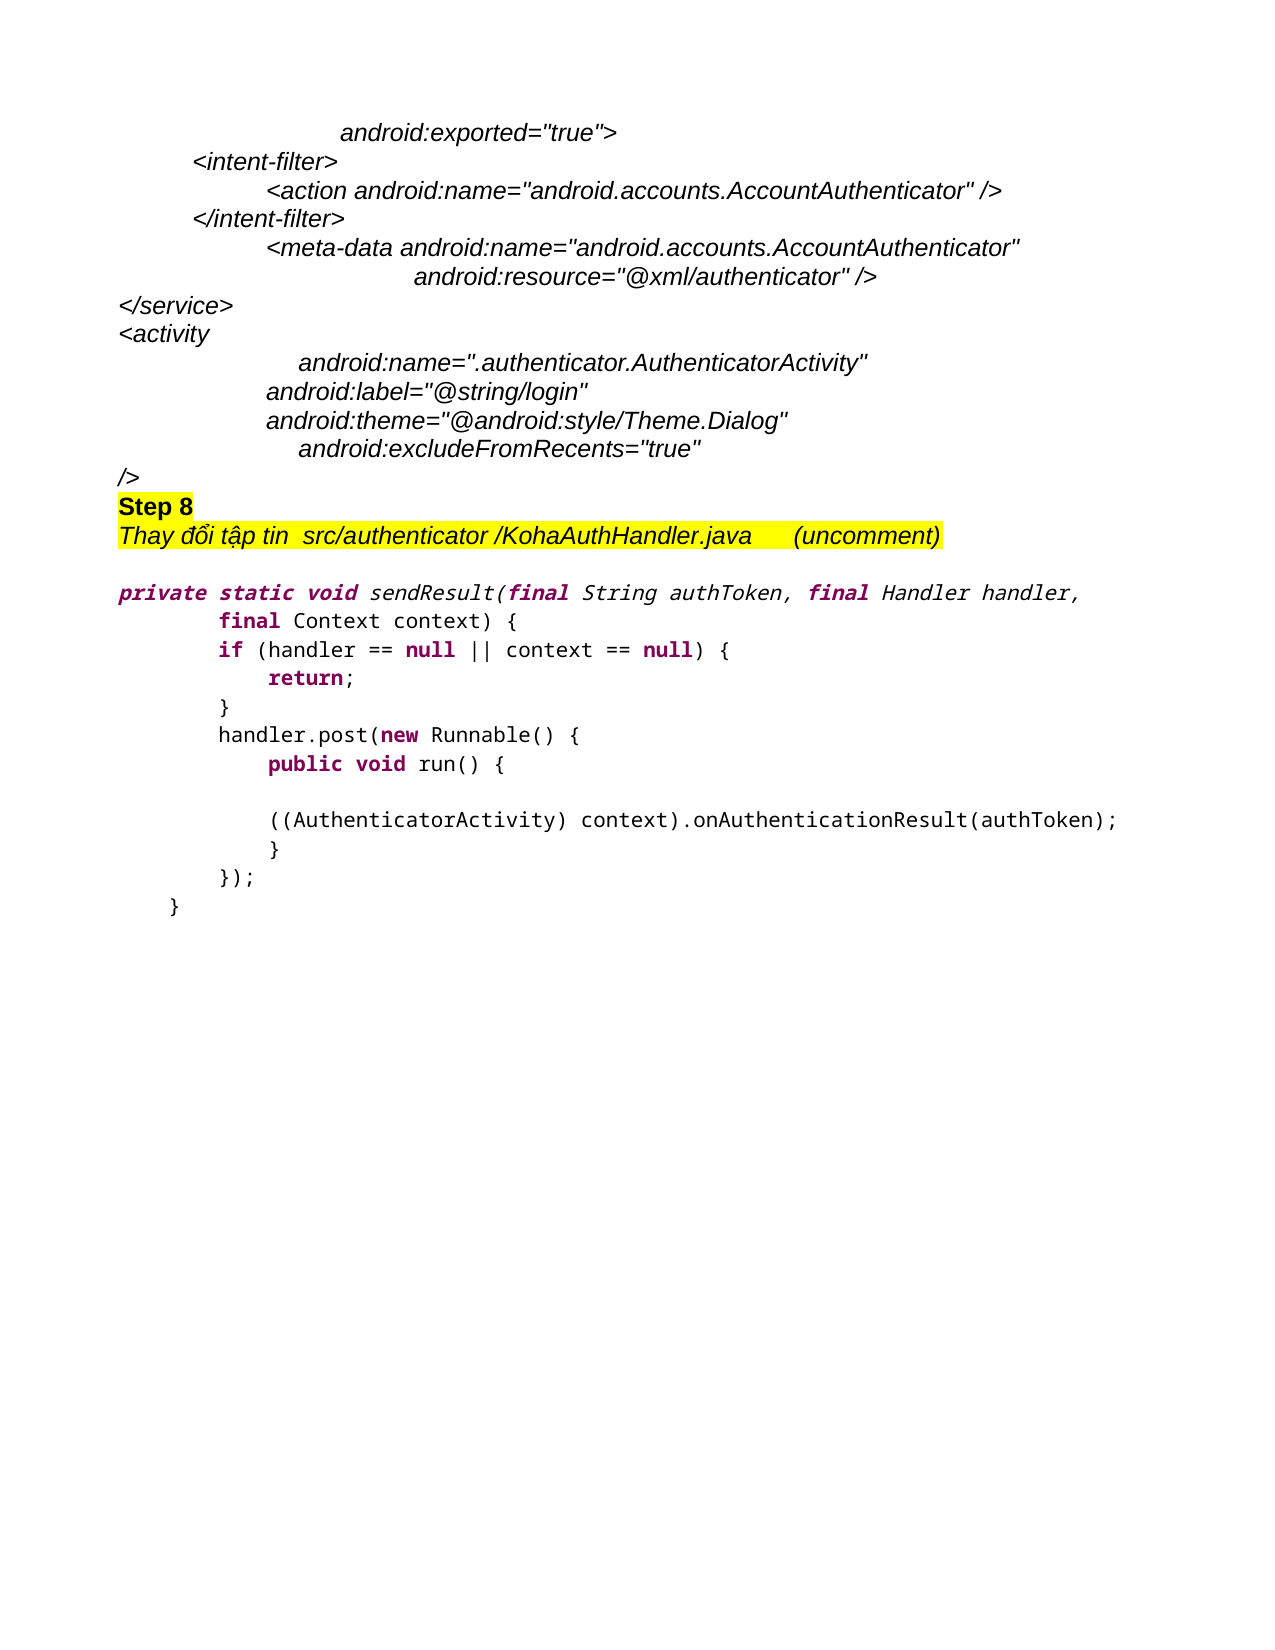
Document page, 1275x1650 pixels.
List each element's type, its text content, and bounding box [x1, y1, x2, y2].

text android:excludeFromRecents="true" [118, 434, 1157, 463]
text ((AuthenticatorActivity) context).onAuthenticationResult(authToken); [118, 806, 1157, 834]
text } [118, 834, 1157, 862]
text <meta-data android:name="android.accounts.AccountAuthenticator" [118, 233, 1157, 262]
text if (handler == null || context == null) { [118, 635, 1157, 663]
text return; [118, 663, 1157, 692]
text Step 8 [118, 492, 1157, 521]
text </service> [118, 291, 1157, 319]
text } [118, 692, 1157, 720]
text final Context context) { [118, 607, 1157, 635]
text android:name=".authenticator.AuthenticatorActivity" [118, 348, 1157, 377]
text /> [118, 463, 1157, 492]
text android:label="@string/login" [118, 377, 1157, 406]
text }); [118, 862, 1157, 891]
text <activity [118, 319, 1157, 348]
text public void run() { [118, 749, 1157, 777]
text android:exported="true"> [118, 118, 1157, 147]
text android:resource="@xml/authenticator" /> [118, 262, 1157, 291]
text </intent-filter> [118, 204, 1157, 233]
text <intent-filter> [118, 147, 1157, 176]
text android:theme="@android:style/Theme.Dialog" [118, 406, 1157, 434]
text } [118, 891, 1157, 919]
text <action android:name="android.accounts.AccountAuthenticator" /> [118, 176, 1157, 204]
text Thay đổi tập tin src/authenticator /KohaAuthHandler.java (uncomment) [118, 521, 1157, 549]
text handler.post(new Runnable() { [118, 720, 1157, 749]
text private static void sendResult(final String authToken, final Handler handler, [118, 578, 1157, 607]
